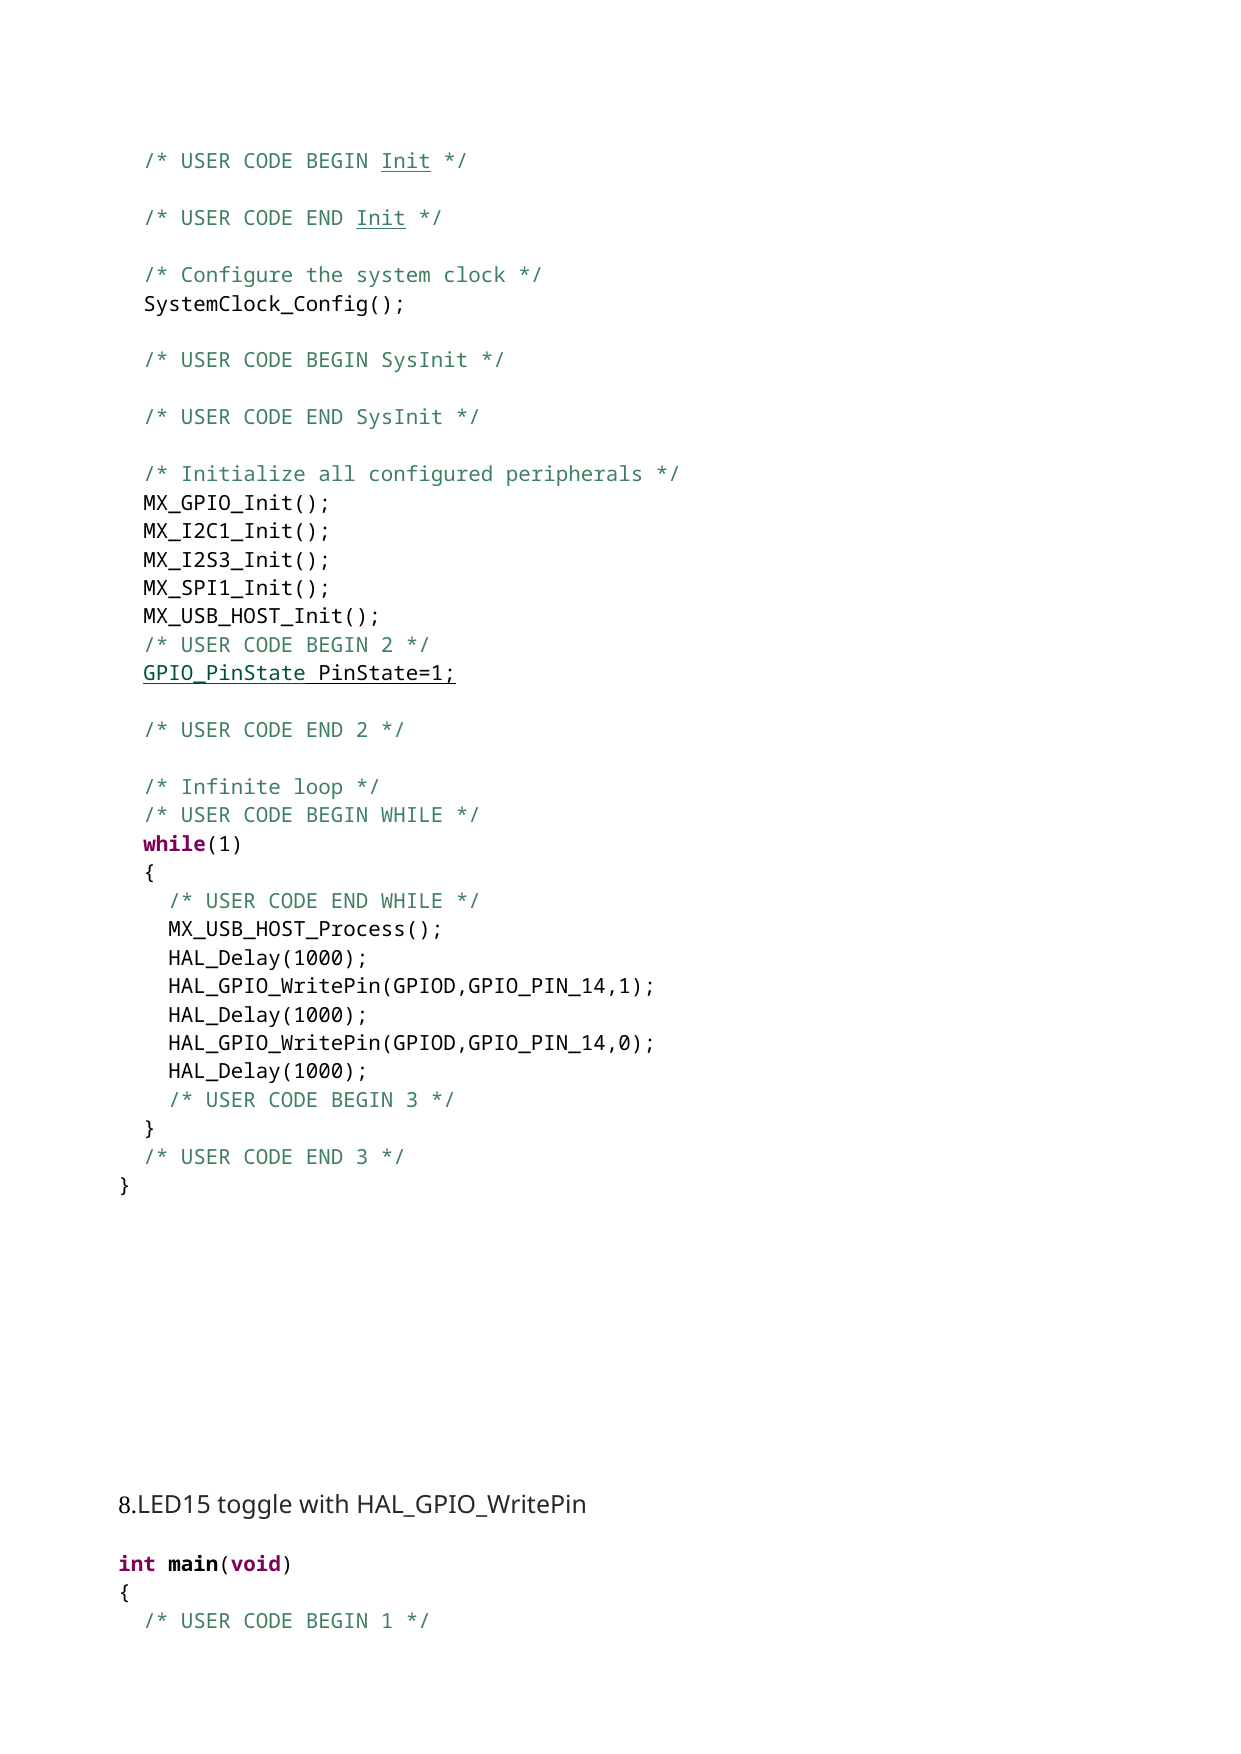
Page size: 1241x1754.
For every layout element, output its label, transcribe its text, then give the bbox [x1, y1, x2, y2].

text /* USER CODE BEGIN 3 */ [118, 1085, 1122, 1113]
text MX_USB_HOST_Init(); [118, 602, 1122, 630]
text HAL_GPIO_WritePin(GPIOD,GPIO_PIN_14,1); [118, 971, 1122, 1000]
text HAL_Delay(1000); [118, 1057, 1122, 1085]
text { [118, 857, 1122, 886]
text /* USER CODE END 2 */ [118, 715, 1122, 744]
text GPIO_PinState PinState=1; [118, 658, 1122, 687]
text /* USER CODE END Init */ [118, 203, 1122, 232]
text { [118, 1577, 1122, 1606]
text MX_I2C1_Init(); [118, 516, 1122, 545]
text /* USER CODE END SysInit */ [118, 402, 1122, 431]
text SystemClock_Config(); [118, 289, 1122, 317]
text /* USER CODE BEGIN 2 */ [118, 630, 1122, 658]
text MX_SPI1_Init(); [118, 573, 1122, 602]
text /* USER CODE BEGIN WHILE */ [118, 801, 1122, 829]
text MX_I2S3_Init(); [118, 545, 1122, 573]
text /* Configure the system clock */ [118, 260, 1122, 289]
text } [118, 1113, 1122, 1142]
text 8.LED15 toggle with HAL_GPIO_WritePin [118, 1486, 1122, 1520]
text MX_USB_HOST_Process(); [118, 914, 1122, 943]
text } [118, 1170, 1122, 1199]
text MX_GPIO_Init(); [118, 488, 1122, 516]
text HAL_GPIO_WritePin(GPIOD,GPIO_PIN_14,0); [118, 1028, 1122, 1057]
text /* Initialize all configured peripherals */ [118, 459, 1122, 488]
text int main(void) [118, 1549, 1122, 1577]
text /* USER CODE BEGIN SysInit */ [118, 346, 1122, 374]
text /* USER CODE BEGIN 1 */ [118, 1606, 1122, 1634]
text /* USER CODE END 3 */ [118, 1142, 1122, 1170]
text HAL_Delay(1000); [118, 1000, 1122, 1028]
text /* USER CODE BEGIN Init */ [118, 147, 1122, 175]
text /* Infinite loop */ [118, 772, 1122, 801]
text while(1) [118, 829, 1122, 857]
text HAL_Delay(1000); [118, 943, 1122, 971]
text /* USER CODE END WHILE */ [118, 886, 1122, 914]
